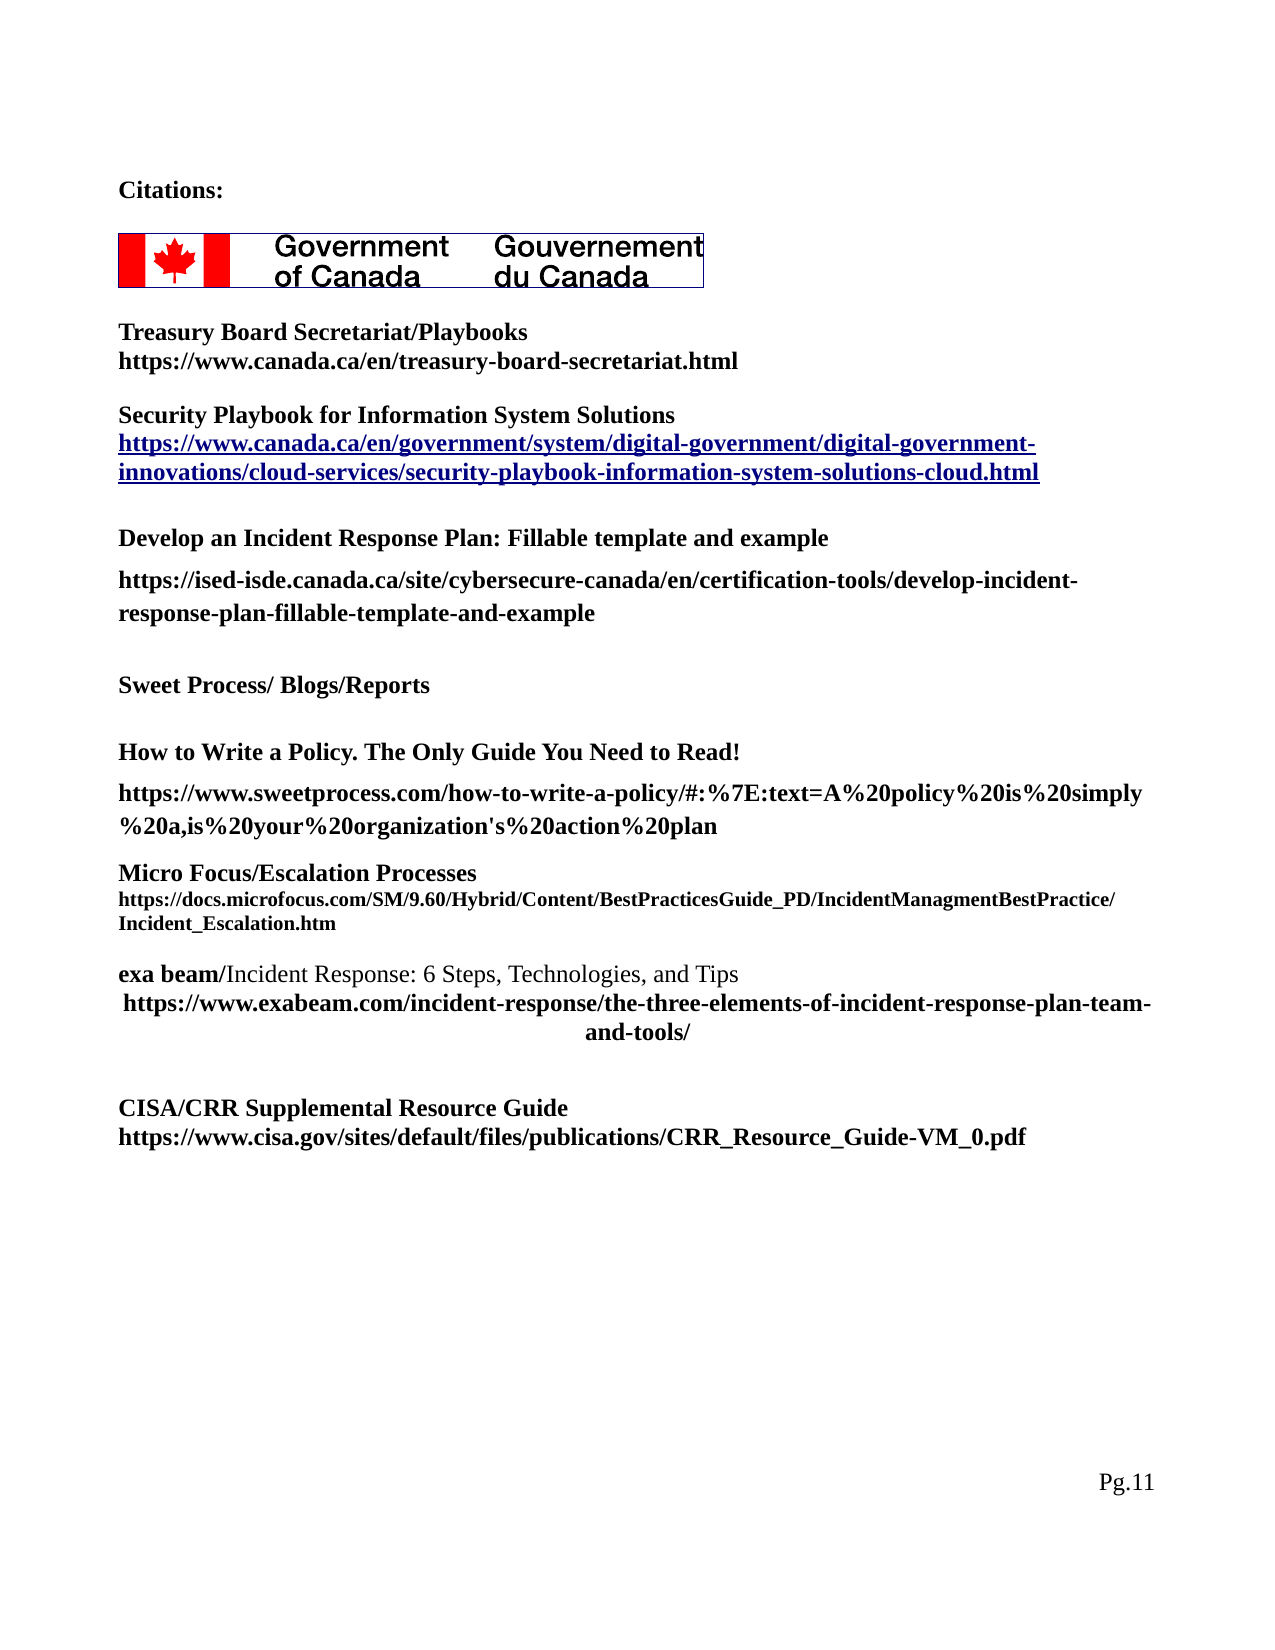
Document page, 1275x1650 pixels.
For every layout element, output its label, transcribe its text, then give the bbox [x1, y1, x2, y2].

text https://www.exabeam.com/incident-response/the-three-elements-of-incident-response-plan-team-and-tools/ [118, 988, 1157, 1046]
text https://ised-isde.canada.ca/site/cybersecure-canada/en/certification-tools/develop-incident-response-plan-fillable-template-and-example [118, 565, 1157, 626]
text https://docs.microfocus.com/SM/9.60/Hybrid/Content/BestPracticesGuide_PD/IncidentManagmentBestPractice/Incident_Escalation.htm [118, 887, 1157, 935]
subtitle Security Playbook for Information System Solutions https://www.canada.ca/en/government/system/digital-government/digital-government-innovations/cloud-services/security-playbook-information-system-solutions-cloud.html [118, 400, 1157, 486]
text https://www.sweetprocess.com/how-to-write-a-policy/#:%7E:text=A%20policy%20is%20simply%20a,is%20your%20organization's%20action%20plan [118, 778, 1157, 839]
subtitle Sweet Process/ Blogs/Reports [118, 670, 1157, 699]
text exa beam/Incident Response: 6 Steps, Technologies, and Tips [118, 959, 1157, 988]
text Pg.11 [118, 1438, 1157, 1496]
text Citations: [118, 176, 1157, 204]
text Micro Focus/Escalation Processes [118, 858, 1157, 887]
text https://www.canada.ca/en/treasury-board-secretariat.html [118, 346, 1157, 375]
text https://www.cisa.gov/sites/default/files/publications/CRR_Resource_Guide-VM_0.pdf [118, 1122, 1157, 1151]
text Treasury Board Secretariat/Playbooks [118, 317, 1157, 346]
subtitle How to Write a Policy. The Only Guide You Need to Read! [118, 737, 1157, 765]
text CISA/CRR Supplemental Resource Guide [118, 1093, 1157, 1122]
subtitle Develop an Incident Response Plan: Fillable template and example [118, 523, 1157, 552]
